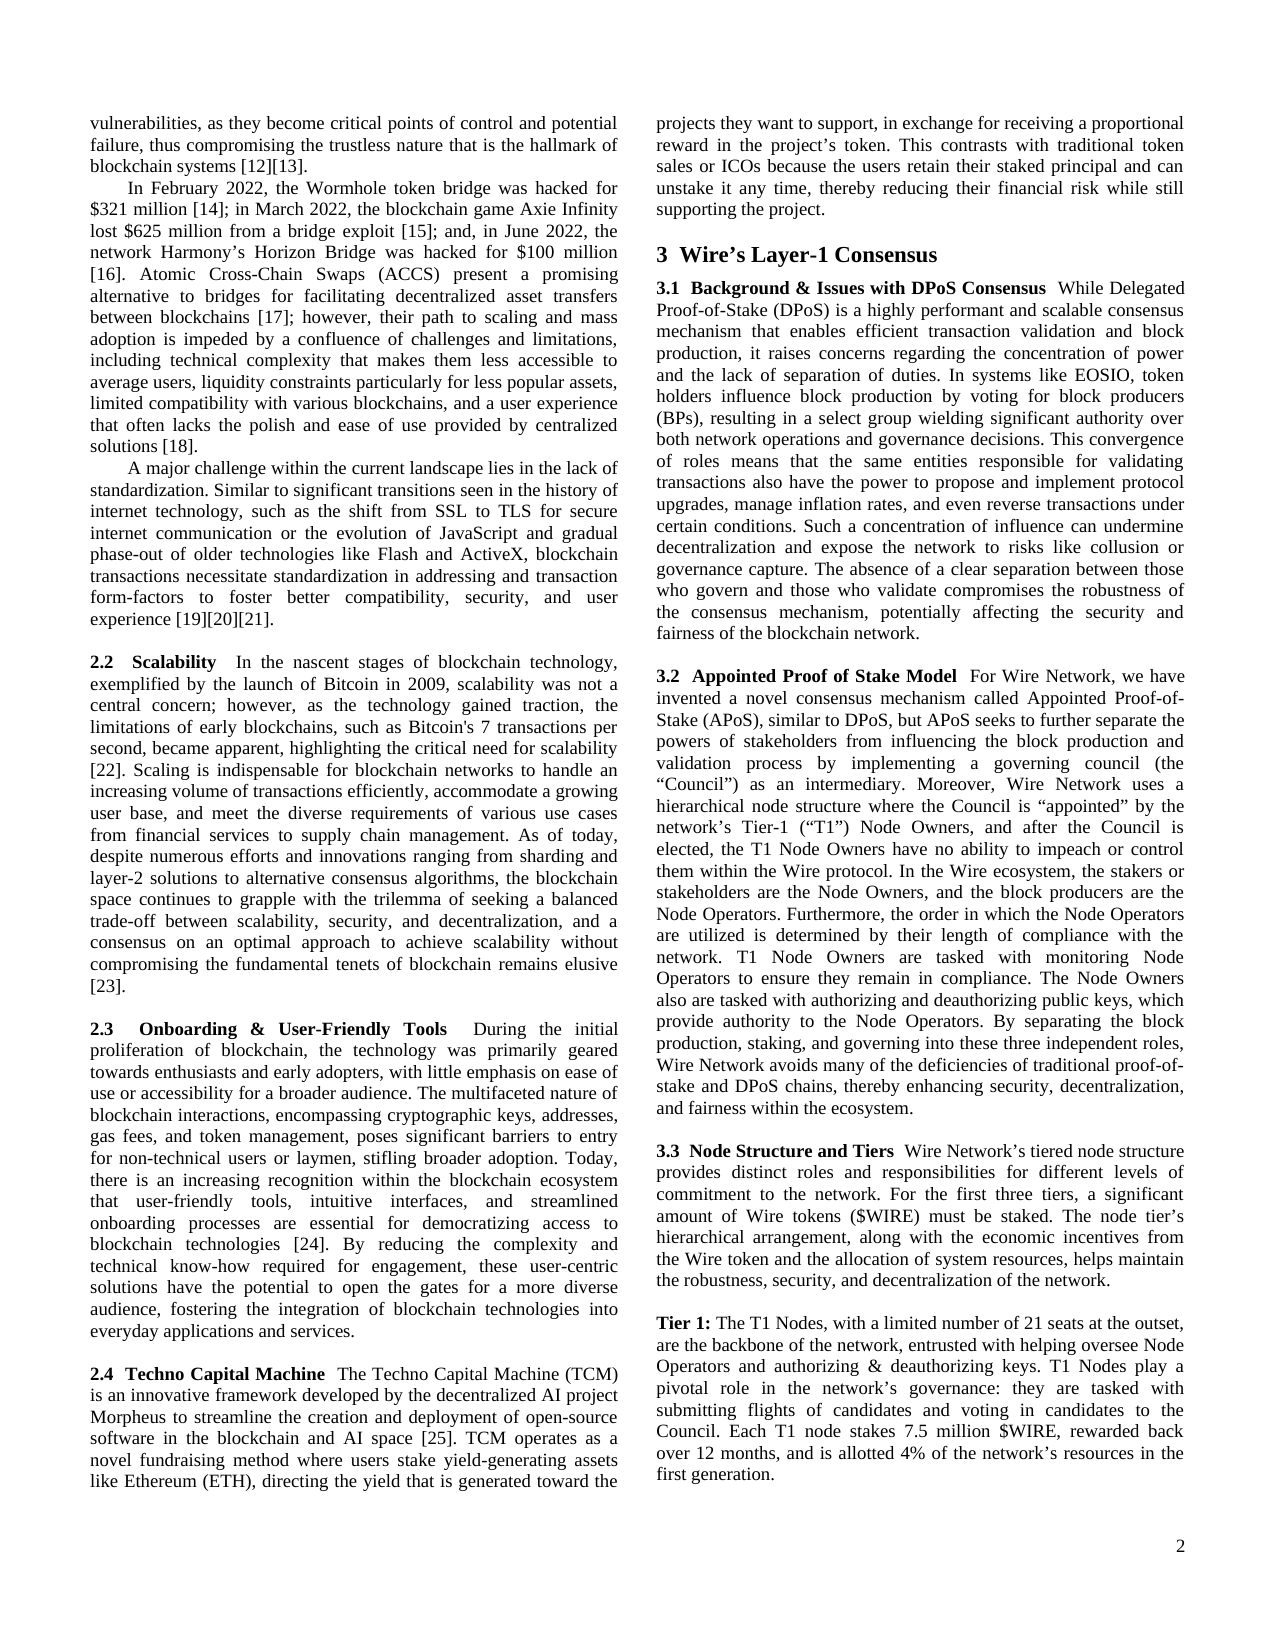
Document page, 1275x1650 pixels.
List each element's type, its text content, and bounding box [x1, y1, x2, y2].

text 3.3 Node Structure and Tiers Wire Network’s tiered node structure provides distinct roles and responsibilities for different levels of commitment to the network. For the first three tiers, a significant amount of Wire tokens ($WIRE) must be staked. The node tier’s hierarchical arrangement, along with the economic incentives from the Wire token and the allocation of system resources, helps maintain the robustness, security, and decentralization of the network. [656, 1140, 1185, 1291]
text 2.3 Onboarding & User-Friendly Tools During the initial proliferation of blockchain, the technology was primarily geared towards enthusiasts and early adopters, with little emphasis on ease of use or accessibility for a broader audience. The multifaceted nature of blockchain interactions, encompassing cryptographic keys, addresses, gas fees, and token management, poses significant barriers to entry for non-technical users or laymen, stifling broader adoption. Today, there is an increasing recognition within the blockchain ecosystem that user-friendly tools, intuitive interfaces, and streamlined onboarding processes are essential for democratizing access to blockchain technologies [24]. By reducing the complexity and technical know-how required for engagement, these user-centric solutions have the potential to open the gates for a more diverse audience, fostering the integration of blockchain technologies into everyday applications and services. [90, 1018, 619, 1341]
text 3.2 Appointed Proof of Stake Model For Wire Network, we have invented a novel consensus mechanism called Appointed Proof-of-Stake (APoS), similar to DPoS, but APoS seeks to further separate the powers of stakeholders from influencing the block production and validation process by implementing a governing council (the “Council”) as an intermediary. Moreover, Wire Network uses a hierarchical node structure where the Council is “appointed” by the network’s Tier-1 (“T1”) Node Owners, and after the Council is elected, the T1 Node Owners have no ability to impeach or control them within the Wire protocol. In the Wire ecosystem, the stakers or stakeholders are the Node Owners, and the block producers are the Node Operators. Furthermore, the order in which the Node Operators are utilized is determined by their length of compliance with the network. T1 Node Owners are tasked with monitoring Node Operators to ensure they remain in compliance. The Node Owners also are tasked with authorizing and deauthorizing public keys, which provide authority to the Node Operators. By separating the block production, staking, and governing into these three independent roles, Wire Network avoids many of the deficiencies of traditional proof-of-stake and DPoS chains, thereby enhancing security, decentralization, and fairness within the ecosystem. [656, 665, 1185, 1118]
text projects they want to support, in exchange for receiving a proportional reward in the project’s token. This contrasts with traditional token sales or ICOs because the users retain their staked principal and can unstake it any time, thereby reducing their financial risk while still supporting the project. [656, 112, 1185, 220]
text 2.2 Scalability In the nascent stages of blockchain technology, exemplified by the launch of Bitcoin in 2009, scalability was not a central concern; however, as the technology gained traction, the limitations of early blockchains, such as Bitcoin's 7 transactions per second, became apparent, highlighting the critical need for scalability [22]. Scaling is indispensable for blockchain networks to handle an increasing volume of transactions efficiently, accommodate a growing user base, and meet the diverse requirements of various use cases from financial services to supply chain management. As of today, despite numerous efforts and innovations ranging from sharding and layer-2 solutions to alternative consensus algorithms, the blockchain space continues to grapple with the trilemma of seeking a balanced trade-off between scalability, security, and decentralization, and a consensus on an optimal approach to achieve scalability without compromising the fundamental tenets of blockchain remains elusive [23]. [90, 651, 619, 996]
text A major challenge within the current landscape lies in the lack of standardization. Similar to significant transitions seen in the history of internet technology, such as the shift from SSL to TLS for secure internet communication or the evolution of JavaScript and gradual phase-out of older technologies like Flash and ActiveX, blockchain transactions necessitate standardization in addressing and transaction form-factors to foster better compatibility, security, and user experience [19][20][21]. [90, 457, 619, 629]
text 3.1 Background & Issues with DPoS Consensus While Delegated Proof-of-Stake (DPoS) is a highly performant and scalable consensus mechanism that enables efficient transaction validation and block production, it raises concerns regarding the concentration of power and the lack of separation of duties. In systems like EOSIO, token holders influence block production by voting for block producers (BPs), resulting in a select group wielding significant authority over both network operations and governance decisions. This convergence of roles means that the same entities responsible for validating transactions also have the power to propose and implement protocol upgrades, manage inflation rates, and even reverse transactions under certain conditions. Such a concentration of influence can undermine decentralization and expose the network to risks like collusion or governance capture. The absence of a clear separation between those who govern and those who validate compromises the robustness of the consensus mechanism, potentially affecting the security and fairness of the blockchain network. [656, 277, 1185, 644]
text Tier 1: The T1 Nodes, with a limited number of 21 seats at the outset, are the backbone of the network, entrusted with helping oversee Node Operators and authorizing & deauthorizing keys. T1 Nodes play a pivotal role in the network’s governance: they are tasked with submitting flights of candidates and voting in candidates to the Council. Each T1 node stakes 7.5 million $WIRE, rewarded back over 12 months, and is allotted 4% of the network’s resources in the first generation. [656, 1312, 1185, 1485]
text 2.4 Techno Capital Machine The Techno Capital Machine (TCM) is an innovative framework developed by the decentralized AI project Morpheus to streamline the creation and deployment of open-source software in the blockchain and AI space [25]. TCM operates as a novel fundraising method where users stake yield-generating assets like Ethereum (ETH), directing the yield that is generated toward the [90, 1363, 619, 1492]
text vulnerabilities, as they become critical points of control and potential failure, thus compromising the trustless nature that is the hallmark of blockchain systems [12][13]. [90, 112, 619, 177]
text In February 2022, the Wormhole token bridge was hacked for $321 million [14]; in March 2022, the blockchain game Axie Infinity lost $625 million from a bridge exploit [15]; and, in June 2022, the network Harmony’s Horizon Bridge was hacked for $100 million [16]. Atomic Cross-Chain Swaps (ACCS) present a promising alternative to bridges for facilitating decentralized asset transfers between blockchains [17]; however, their path to scaling and mass adoption is impeded by a confluence of challenges and limitations, including technical complexity that makes them less accessible to average users, liquidity constraints particularly for less popular assets, limited compatibility with various blockchains, and a user experience that often lacks the polish and ease of use provided by centralized solutions [18]. [90, 177, 619, 457]
text 3 Wire’s Layer-1 Consensus [656, 241, 1185, 268]
